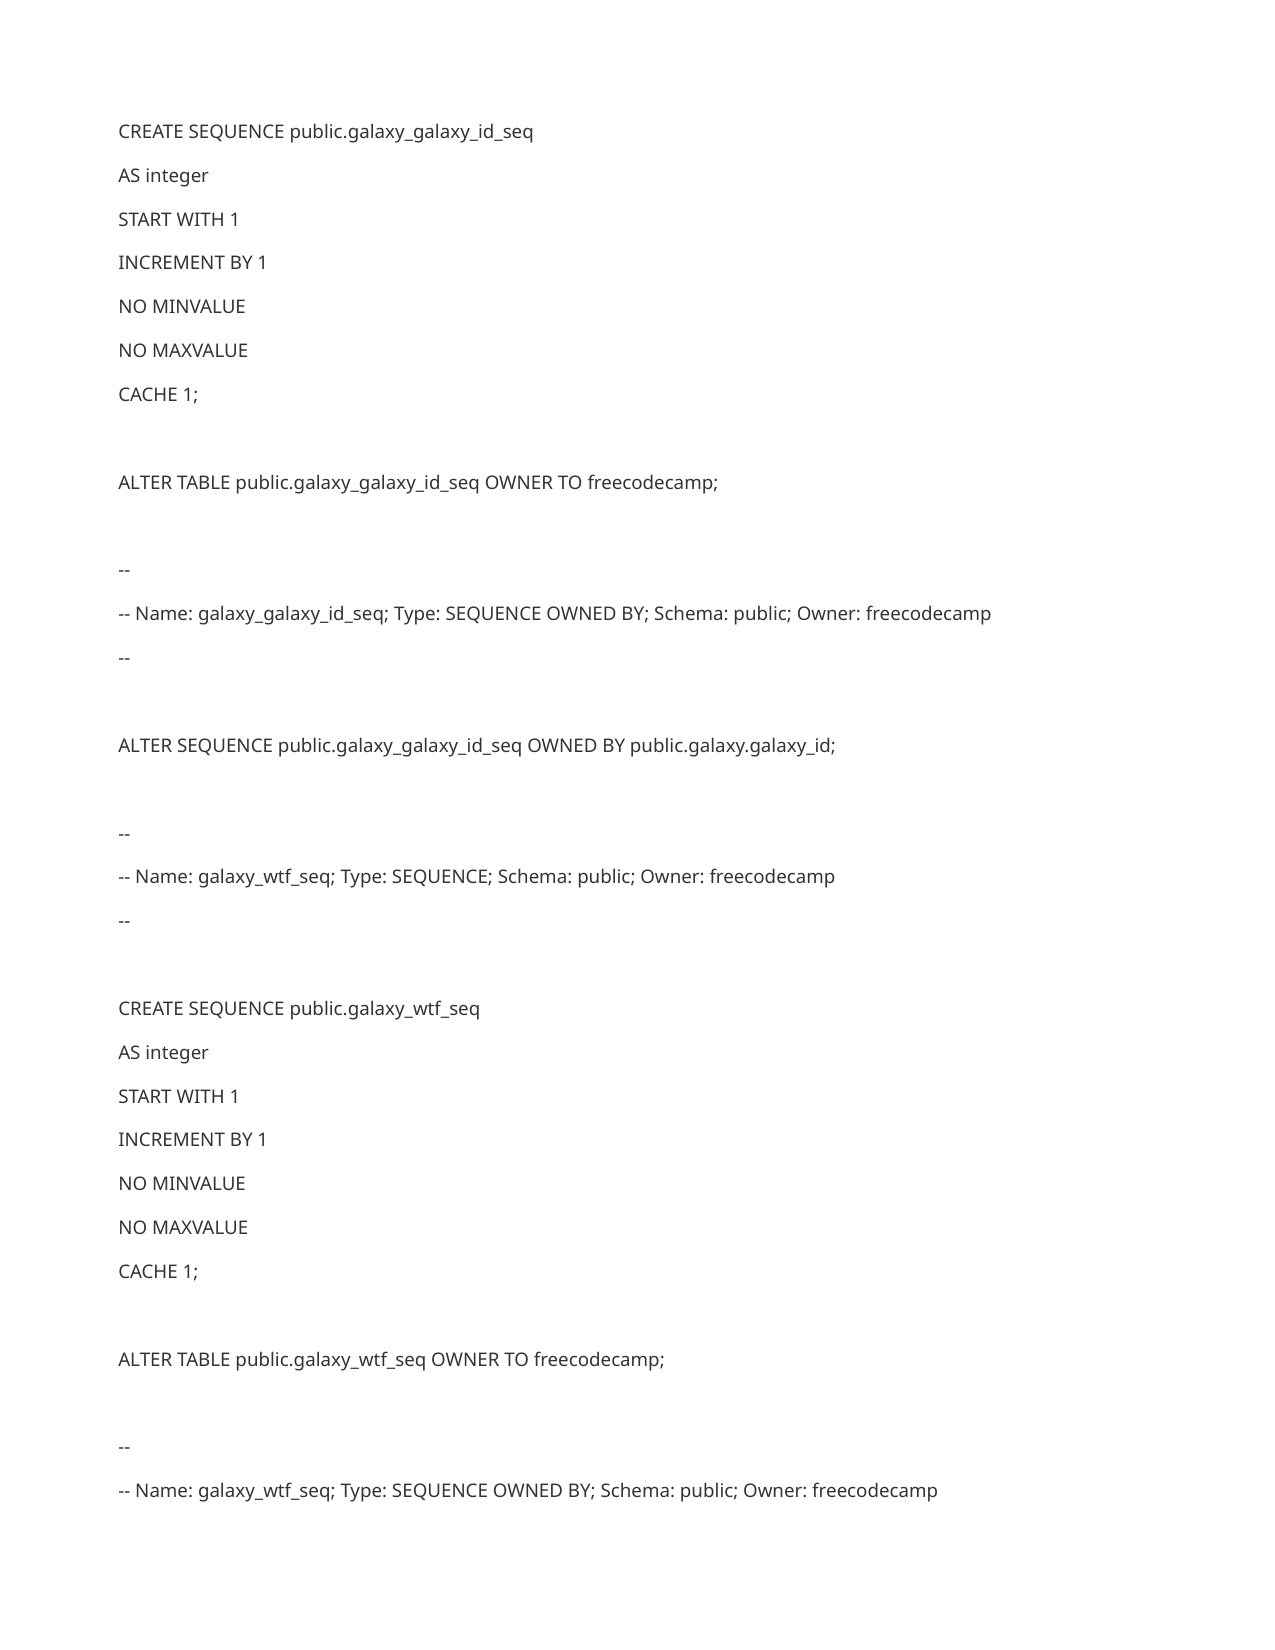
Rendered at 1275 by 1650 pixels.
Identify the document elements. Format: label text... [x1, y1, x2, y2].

text -- [118, 907, 1157, 933]
text -- [118, 644, 1157, 670]
text START WITH 1 [118, 206, 1157, 231]
text -- Name: galaxy_galaxy_id_seq; Type: SEQUENCE OWNED BY; Schema: public; Owner: freecodecamp [118, 601, 1157, 626]
text -- Name: galaxy_wtf_seq; Type: SEQUENCE; Schema: public; Owner: freecodecamp [118, 864, 1157, 889]
text ALTER SEQUENCE public.galaxy_galaxy_id_seq OWNED BY public.galaxy.galaxy_id; [118, 732, 1157, 758]
text NO MAXVALUE [118, 1214, 1157, 1240]
text INCREMENT BY 1 [118, 1127, 1157, 1152]
text CACHE 1; [118, 381, 1157, 407]
text ALTER TABLE public.galaxy_wtf_seq OWNER TO freecodecamp; [118, 1346, 1157, 1372]
text CACHE 1; [118, 1258, 1157, 1284]
text START WITH 1 [118, 1083, 1157, 1108]
text NO MINVALUE [118, 293, 1157, 319]
text CREATE SEQUENCE public.galaxy_wtf_seq [118, 995, 1157, 1021]
text -- [118, 557, 1157, 582]
text NO MAXVALUE [118, 337, 1157, 363]
text INCREMENT BY 1 [118, 250, 1157, 275]
text AS integer [118, 162, 1157, 187]
text NO MINVALUE [118, 1171, 1157, 1196]
text -- Name: galaxy_wtf_seq; Type: SEQUENCE OWNED BY; Schema: public; Owner: freecodecamp [118, 1478, 1157, 1503]
text AS integer [118, 1039, 1157, 1064]
text -- [118, 820, 1157, 845]
text ALTER TABLE public.galaxy_galaxy_id_seq OWNER TO freecodecamp; [118, 469, 1157, 494]
text CREATE SEQUENCE public.galaxy_galaxy_id_seq [118, 118, 1157, 144]
text -- [118, 1434, 1157, 1459]
